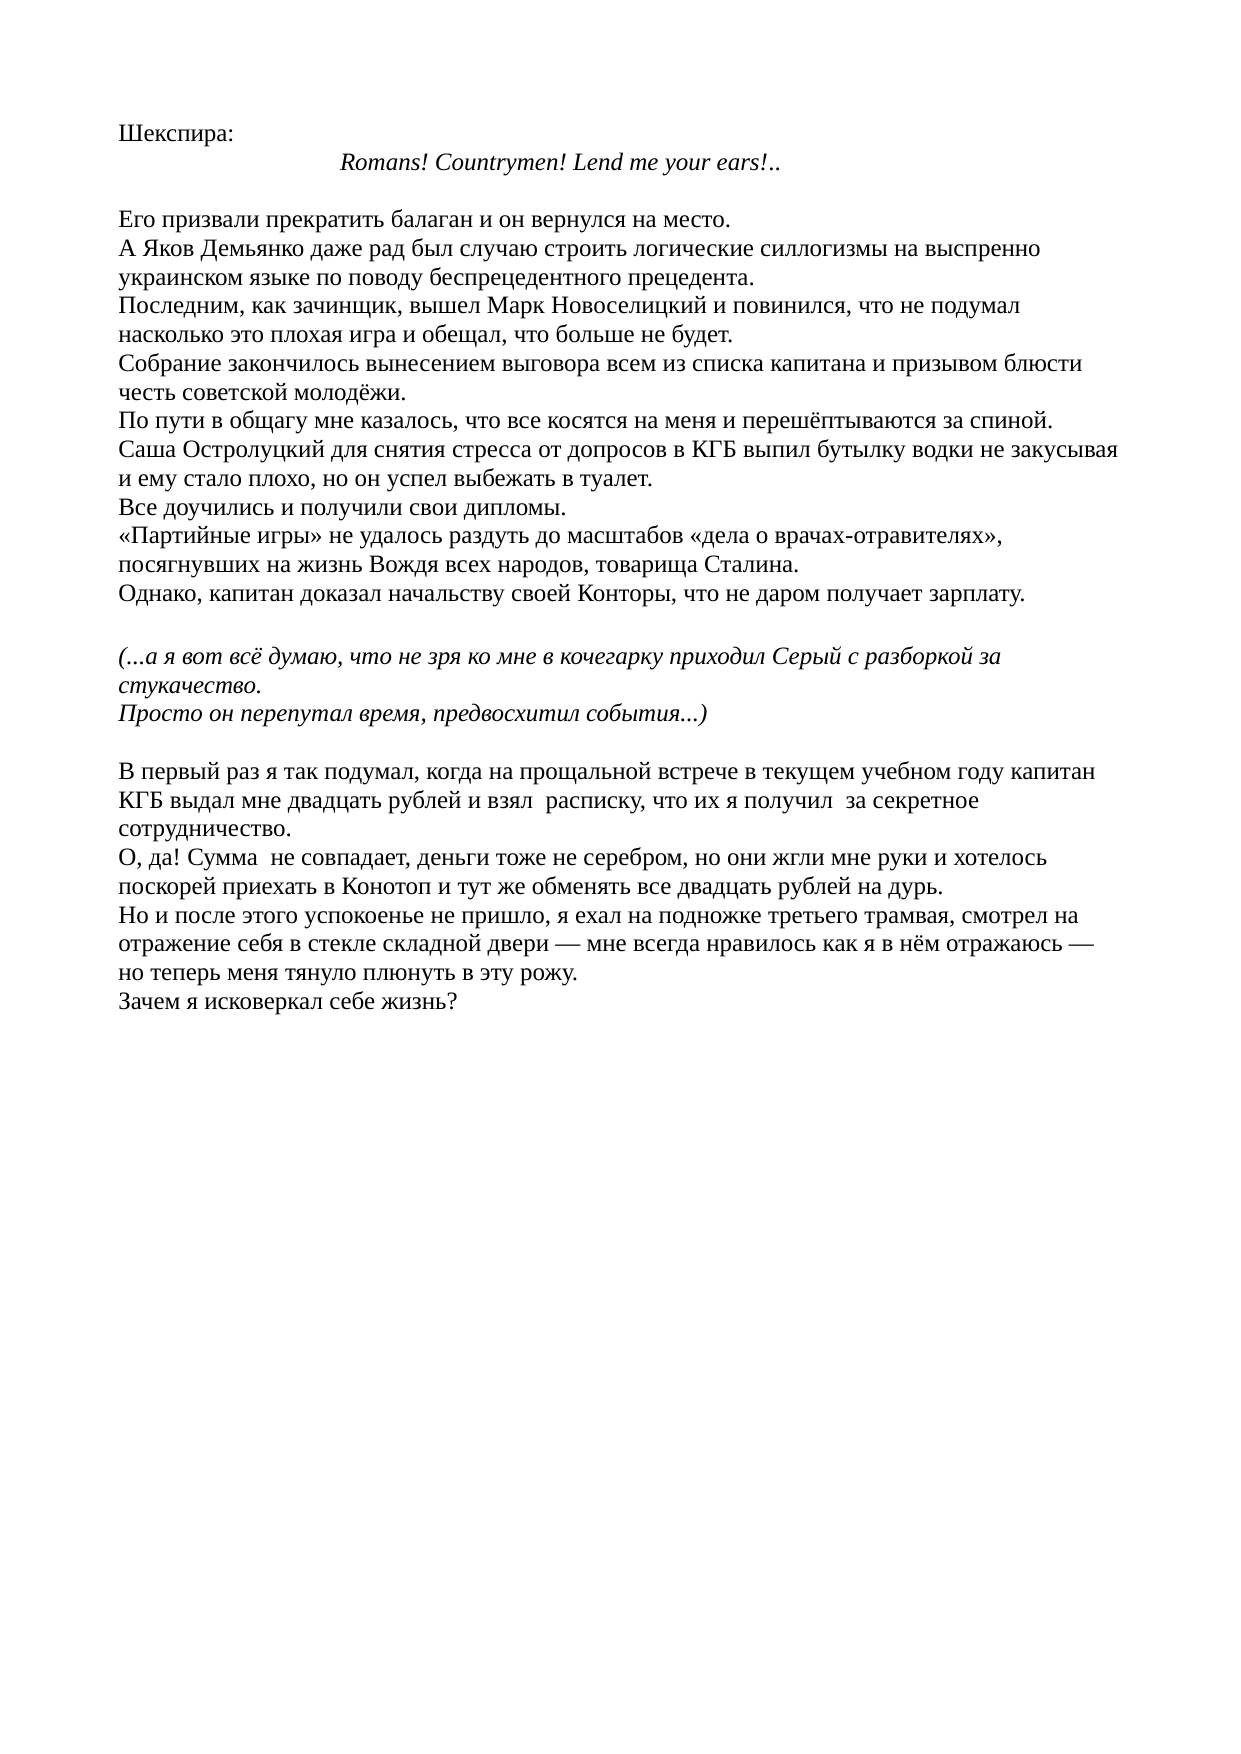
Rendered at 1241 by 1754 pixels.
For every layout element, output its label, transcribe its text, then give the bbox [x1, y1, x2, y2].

text Шекспира: [118, 118, 1122, 147]
text Зачем я исковеркал себе жизнь? [118, 986, 1122, 1015]
text А Яков Демьянко даже рад был случаю строить логические силлогизмы на выспренно украинском языке по поводу беспрецедентного прецедента. [118, 233, 1122, 291]
text О, да! Сумма не совпадает, деньги тоже не серебром, но они жгли мне руки и хотелось поскорей приехать в Конотоп и тут же обменять все двадцать рублей на дурь. [118, 842, 1122, 900]
text «Партийные игры» не удалось раздуть до масштабов «дела о врачах-отравителях», посягнувших на жизнь Вождя всех народов, товарища Сталина. [118, 521, 1122, 578]
text Все доучились и получили свои дипломы. [118, 492, 1122, 521]
text Его призвали прекратить балаган и он вернулся на место. [118, 204, 1122, 233]
text Саша Остролуцкий для снятия стресса от допросов в КГБ выпил бутылку водки не закусывая и ему стало плохо, но он успел выбежать в туалет. [118, 434, 1122, 492]
text Собрание закончилось вынесением выговора всем из списка капитана и призывом блюсти честь советской молодёжи. [118, 348, 1122, 406]
text Последним, как зачинщик, вышел Марк Новоселицкий и повинился, что не подумал насколько это плохая игра и обещал, что больше не будет. [118, 291, 1122, 348]
text (...а я вот всё думаю, что не зря ко мне в кочегарку приходил Серый с разборкой за стукачество. [118, 641, 1122, 698]
text В первый раз я так подумал, когда на прощальной встрече в текущем учебном году капитан КГБ выдал мне двадцать рублей и взял расписку, что их я получил за секретное сотрудничество. [118, 756, 1122, 842]
text По пути в общагу мне казалось, что все косятся на меня и перешёптываются за спиной. [118, 406, 1122, 434]
text Но и после этого успокоенье не пришло, я ехал на подножке третьего трамвая, смотрел на отражение себя в стекле складной двери — мне всегда нравилось как я в нём отражаюсь — но теперь меня тянуло плюнуть в эту рожу. [118, 900, 1122, 986]
text Просто он перепутал время, предвосхитил события...) [118, 698, 1122, 727]
text Однако, капитан доказал начальству своей Конторы, что не даром получает зарплату. [118, 578, 1122, 607]
text Romans! Countrymen! Lend me your ears!.. [118, 147, 1122, 176]
